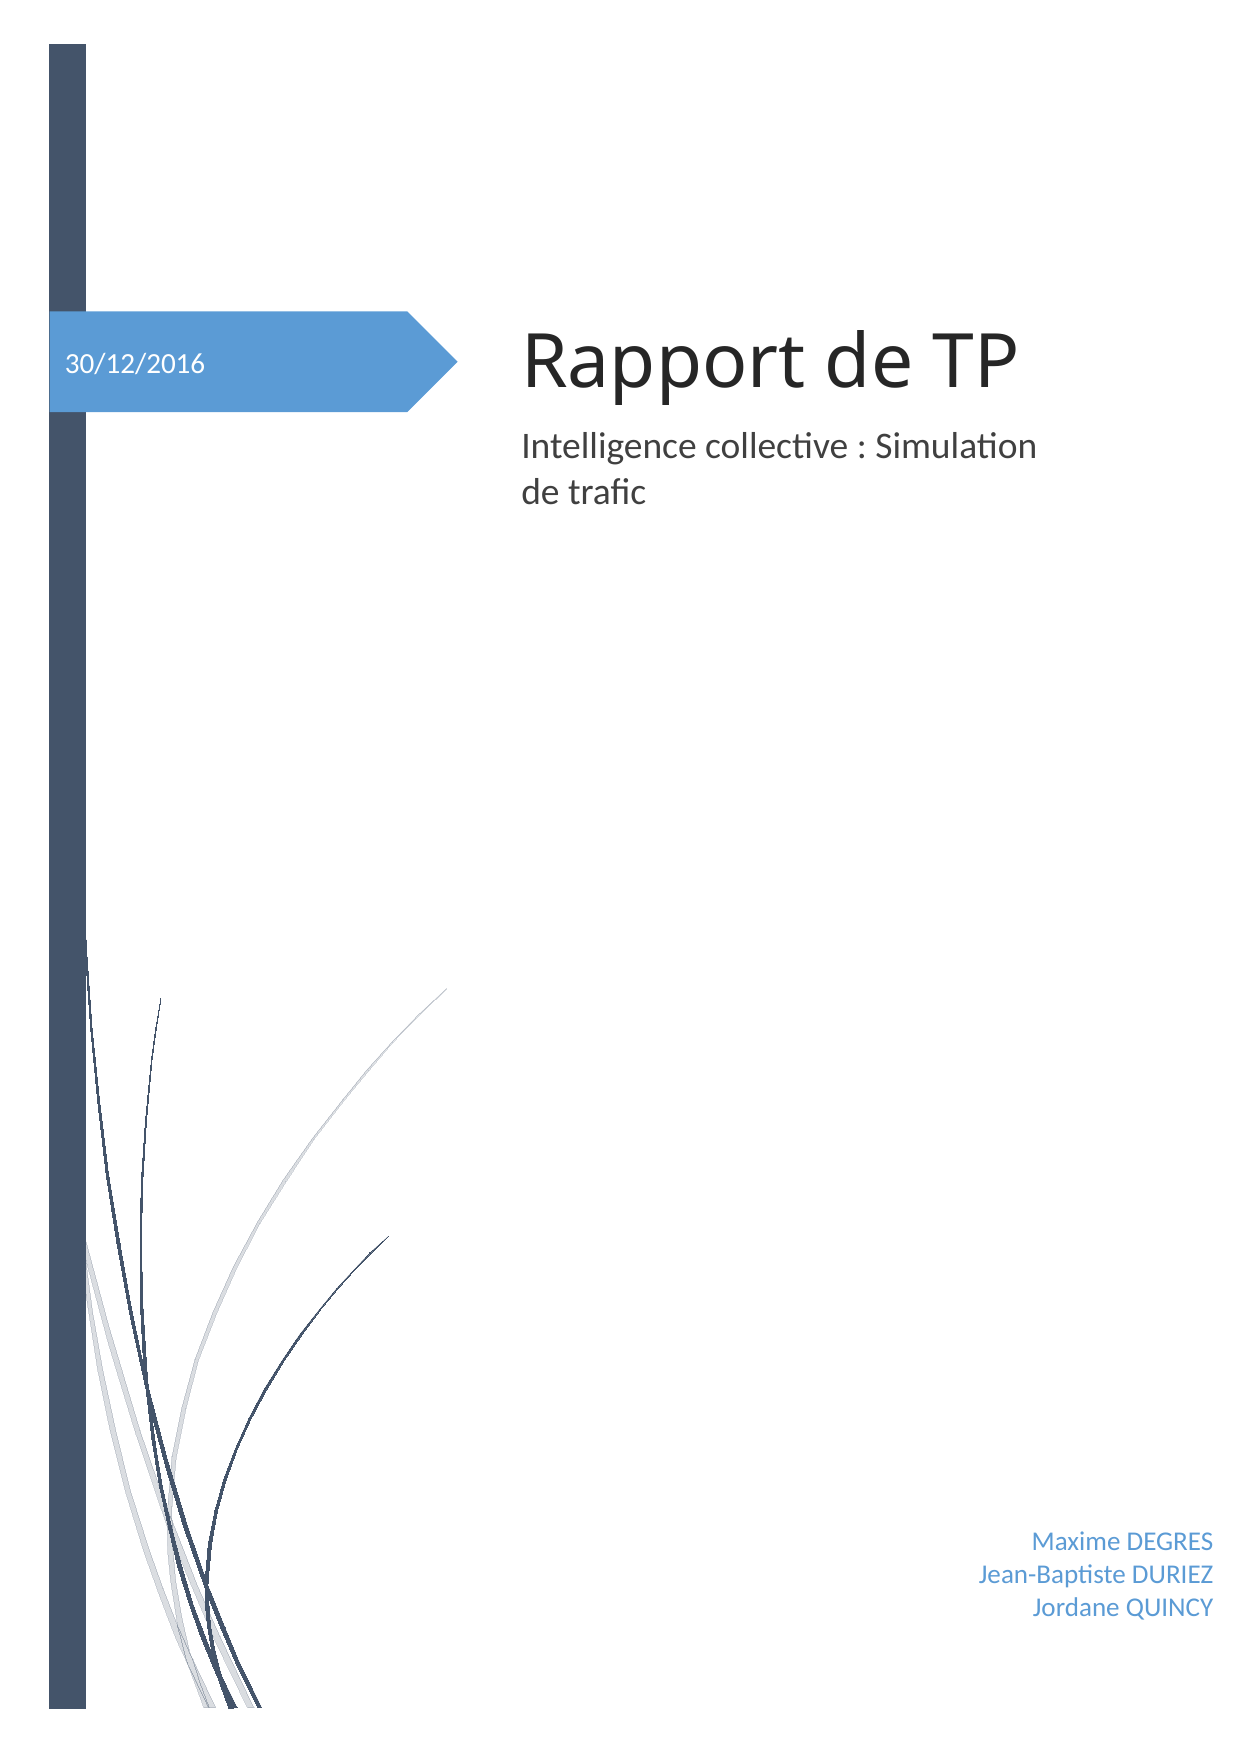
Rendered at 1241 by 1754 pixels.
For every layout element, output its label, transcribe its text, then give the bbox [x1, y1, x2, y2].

text Maxime DEGRES Jean-Baptiste DURIEZ Jordane QUINCY [971, 1524, 1213, 1624]
text Intelligence collective : Simulation de trafic [521, 422, 1078, 514]
text Rapport de TP [521, 307, 1078, 409]
